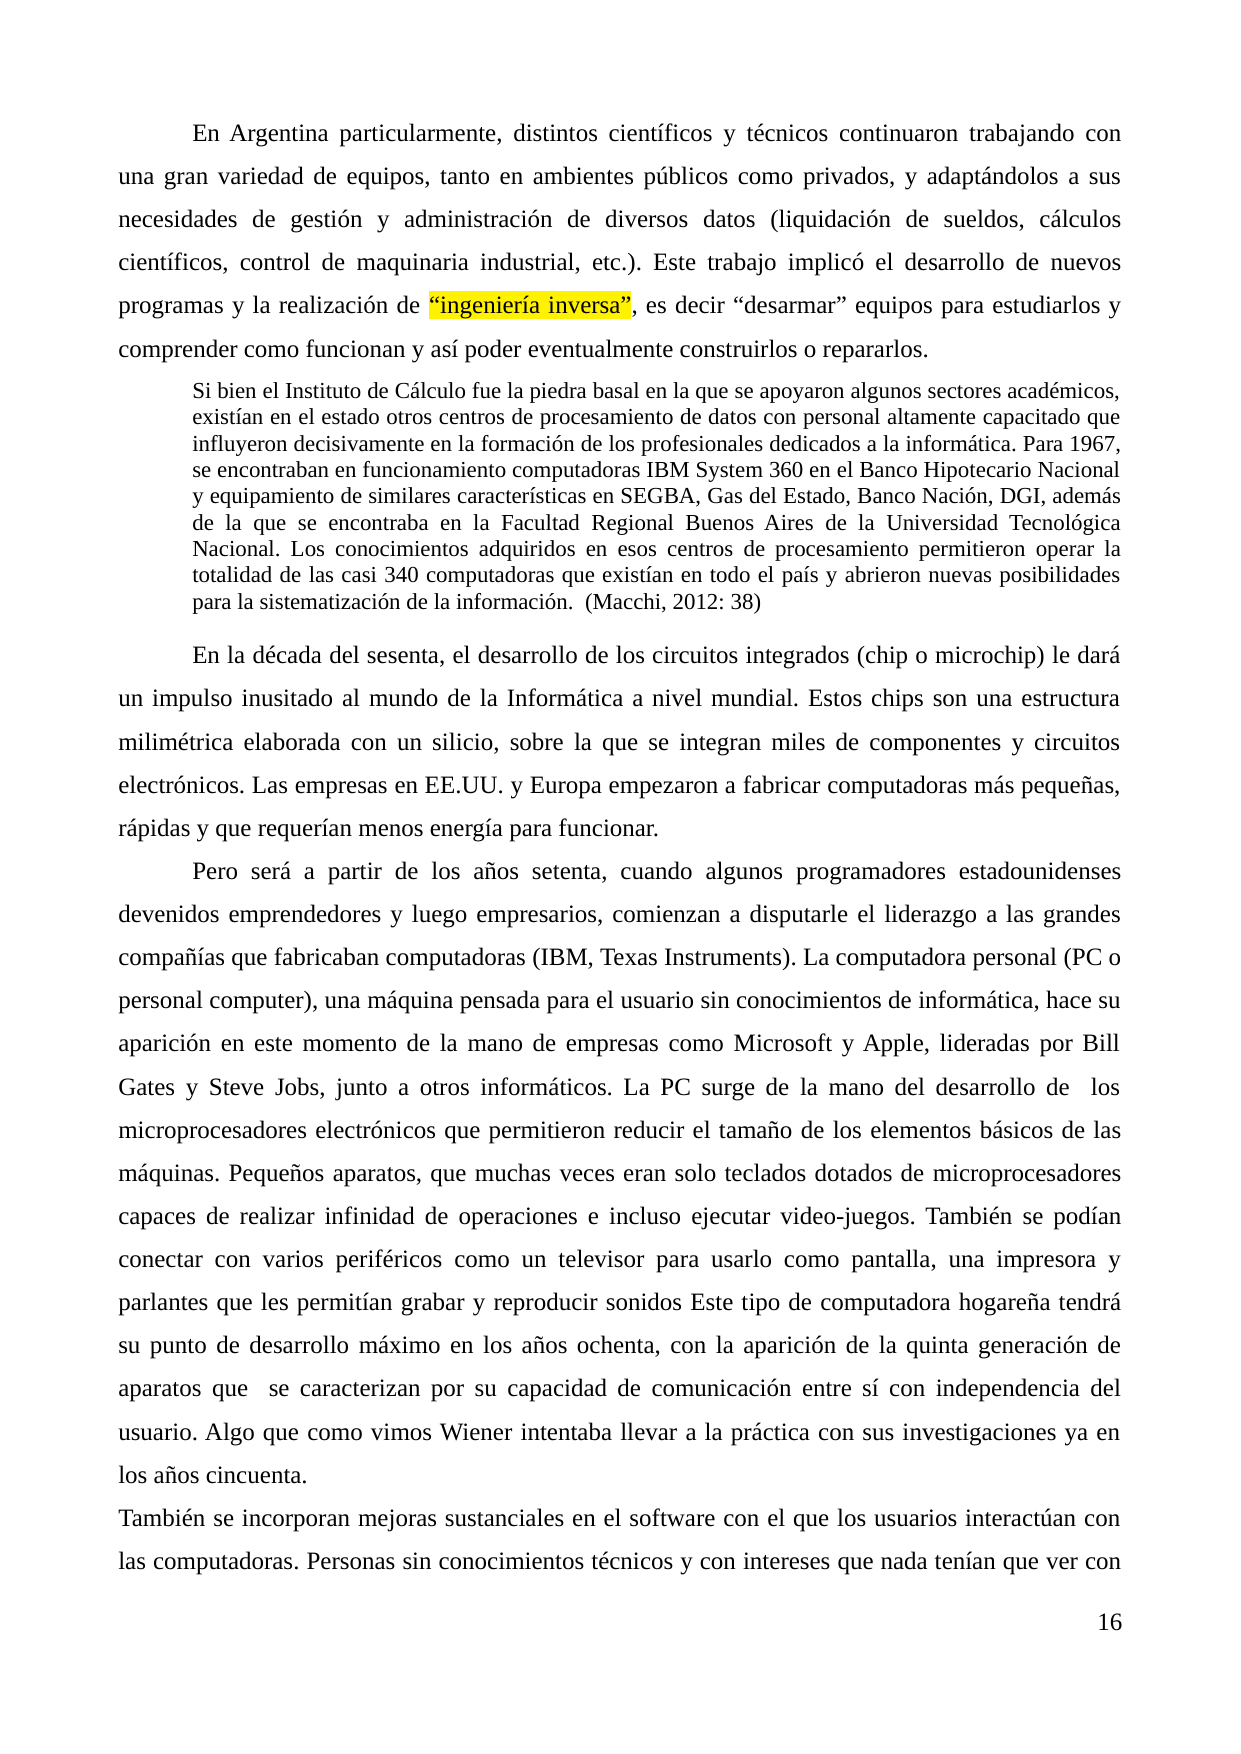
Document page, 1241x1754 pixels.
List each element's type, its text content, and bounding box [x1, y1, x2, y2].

text En la década del sesenta, el desarrollo de los circuitos integrados (chip o microchip) le dará un impulso inusitado al mundo de la Informática a nivel mundial. Estos chips son una estructura milimétrica elaborada con un silicio, sobre la que se integran miles de componentes y circuitos electrónicos. Las empresas en EE.UU. y Europa empezaron a fabricar computadoras más pequeñas, rápidas y que requerían menos energía para funcionar. [118, 640, 1122, 842]
text Si bien el Instituto de Cálculo fue la piedra basal en la que se apoyaron algunos sectores académicos, existían en el estado otros centros de procesamiento de datos con personal altamente capacitado que influyeron decisivamente en la formación de los profesionales dedicados a la informática. Para 1967, se encontraban en funcionamiento computadoras IBM System 360 en el Banco Hipotecario Nacional y equipamiento de similares características en SEGBA, Gas del Estado, Banco Nación, DGI, además de la que se encontraba en la Facultad Regional Buenos Aires de la Universidad Tecnológica Nacional. Los conocimientos adquiridos en esos centros de procesamiento permitieron operar la totalidad de las casi 340 computadoras que existían en todo el país y abrieron nuevas posibilidades para la sistematización de la información. (Macchi, 2012: 38) [192, 377, 1122, 614]
text En Argentina particularmente, distintos científicos y técnicos continuaron trabajando con una gran variedad de equipos, tanto en ambientes públicos como privados, y adaptándolos a sus necesidades de gestión y administración de diversos datos (liquidación de sueldos, cálculos científicos, control de maquinaria industrial, etc.). Este trabajo implicó el desarrollo de nuevos programas y la realización de “ingeniería inversa”, es decir “desarmar” equipos para estudiarlos y comprender como funcionan y así poder eventualmente construirlos o repararlos. [118, 118, 1122, 362]
text Pero será a partir de los años setenta, cuando algunos programadores estadounidenses devenidos emprendedores y luego empresarios, comienzan a disputarle el liderazgo a las grandes compañías que fabricaban computadoras (IBM, Texas Instruments). La computadora personal (PC o personal computer), una máquina pensada para el usuario sin conocimientos de informática, hace su aparición en este momento de la mano de empresas como Microsoft y Apple, lideradas por Bill Gates y Steve Jobs, junto a otros informáticos. La PC surge de la mano del desarrollo de los microprocesadores electrónicos que permitieron reducir el tamaño de los elementos básicos de las máquinas. Pequeños aparatos, que muchas veces eran solo teclados dotados de microprocesadores capaces de realizar infinidad de operaciones e incluso ejecutar video-juegos. También se podían conectar con varios periféricos como un televisor para usarlo como pantalla, una impresora y parlantes que les permitían grabar y reproducir sonidos Este tipo de computadora hogareña tendrá su punto de desarrollo máximo en los años ochenta, con la aparición de la quinta generación de aparatos que se caracterizan por su capacidad de comunicación entre sí con independencia del usuario. Algo que como vimos Wiener intentaba llevar a la práctica con sus investigaciones ya en los años cincuenta. [118, 856, 1122, 1488]
text También se incorporan mejoras sustanciales en el software con el que los usuarios interactúan con las computadoras. Personas sin conocimientos técnicos y con intereses que nada tenían que ver con [118, 1503, 1122, 1575]
